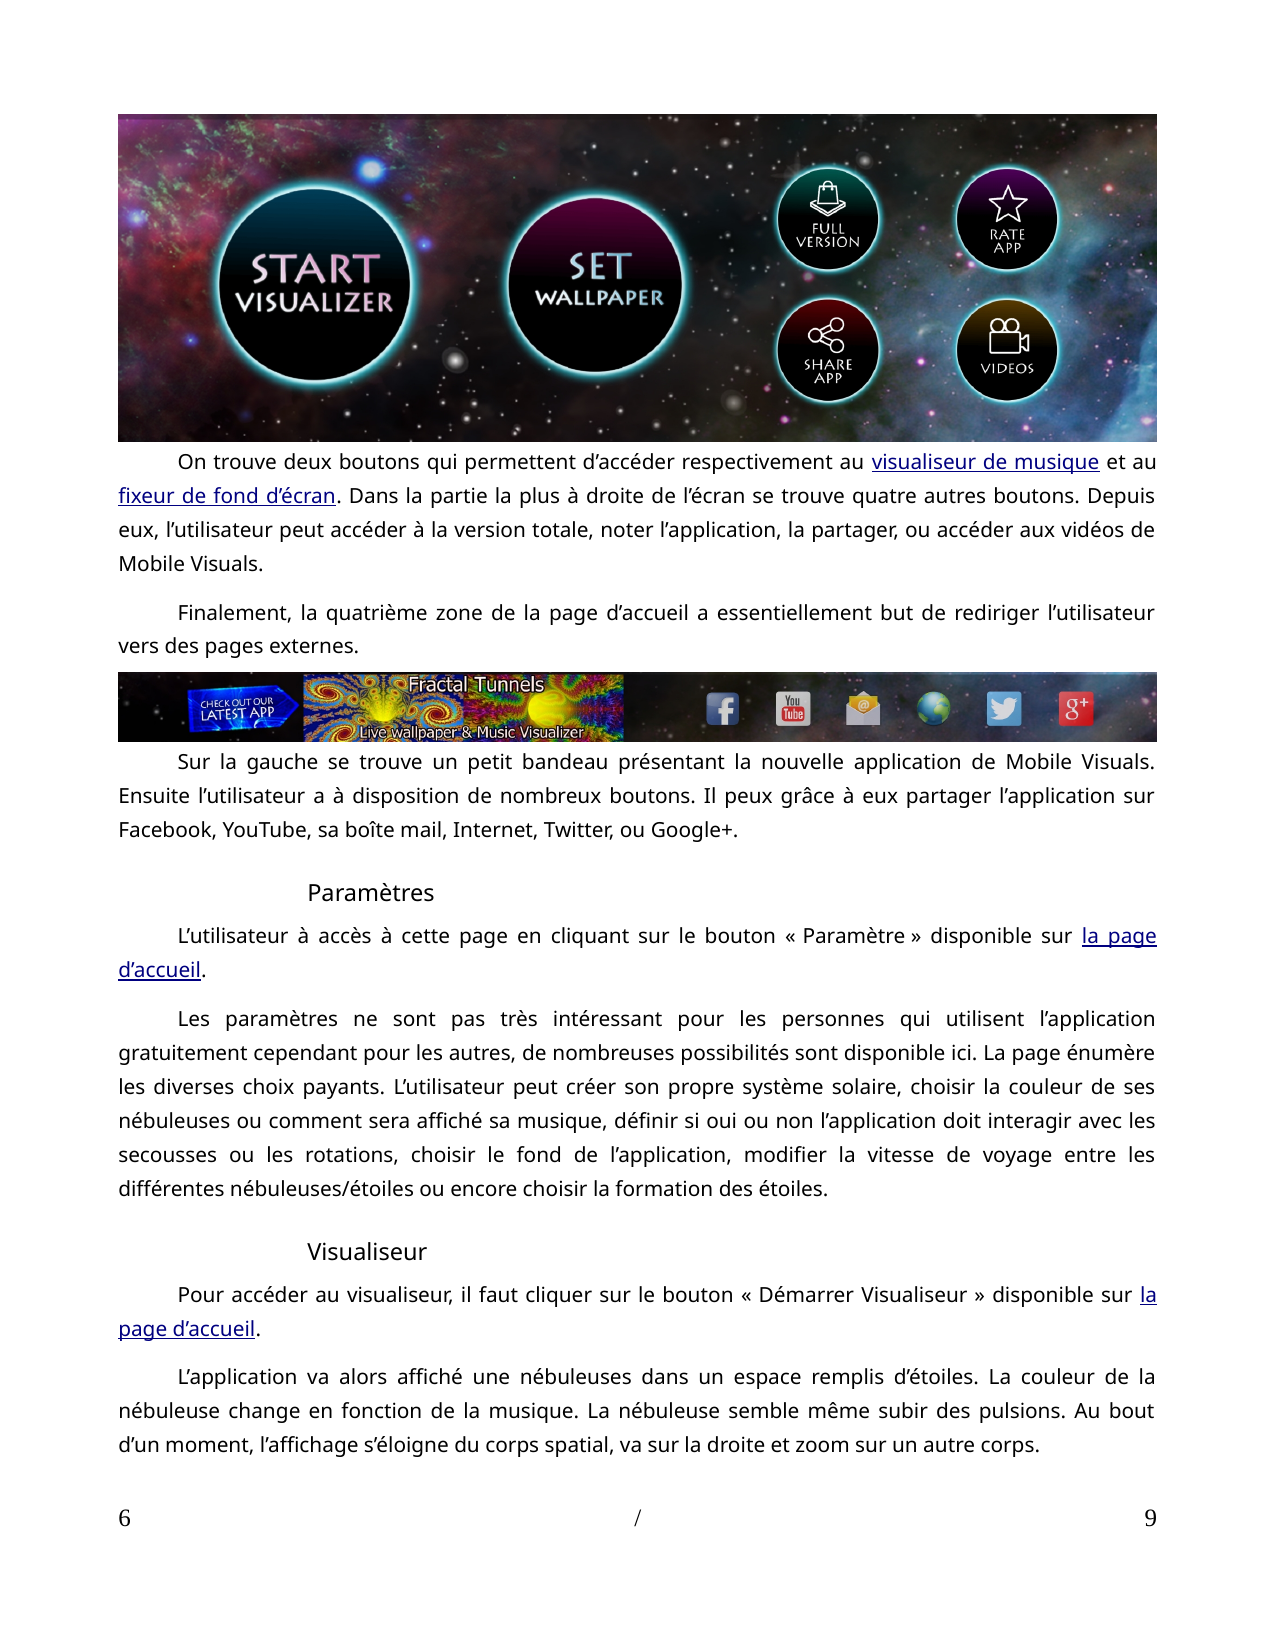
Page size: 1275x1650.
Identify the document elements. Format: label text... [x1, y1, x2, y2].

text L’application va alors affiché une nébuleuses dans un espace remplis d’étoiles. La couleur de la nébuleuse change en fonction de la musique. La nébuleuse semble même subir des pulsions. Au bout d’un moment, l’affichage s’éloigne du corps spatial, va sur la droite et zoom sur un autre corps. [118, 1362, 1157, 1459]
text Pour accéder au visualiseur, il faut cliquer sur le bouton « Démarrer Visualiseur » disponible sur la page d’accueil. [118, 1280, 1157, 1342]
text Sur la gauche se trouve un petit bandeau présentant la nouvelle application de Mobile Visuals. Ensuite l’utilisateur a à disposition de nombreux boutons. Il peux grâce à eux partager l’application sur Facebook, YouTube, sa boîte mail, Internet, Twitter, ou Google+. [118, 680, 1157, 844]
text L’utilisateur à accès à cette page en cliquant sur le bouton « Paramètre » disponible sur la page d’accueil. [118, 921, 1157, 983]
text On trouve deux boutons qui permettent d’accéder respectivement au visualiseur de musique et au fixeur de fond d’écran. Dans la partie la plus à droite de l’écran se trouve quatre autres boutons. Depuis eux, l’utilisateur peut accéder à la version totale, noter l’application, la partager, ou accéder aux vidéos de Mobile Visuals. [118, 442, 1157, 577]
subtitle Visualiseur [118, 1235, 1157, 1267]
subtitle Paramètres [118, 876, 1157, 908]
text Les paramètres ne sont pas très intéressant pour les personnes qui utilisent l’application gratuitement cependant pour les autres, de nombreuses possibilités sont disponible ici. La page énumère les diverses choix payants. L’utilisateur peut créer son propre système solaire, choisir la couleur de ses nébuleuses ou comment sera affiché sa musique, définir si oui ou non l’application doit interagir avec les secousses ou les rotations, choisir le fond de l’application, modifier la vitesse de voyage entre les différentes nébuleuses/étoiles ou encore choisir la formation des étoiles. [118, 1004, 1157, 1202]
text Finalement, la quatrième zone de la page d’accueil a essentiellement but de rediriger l’utilisateur vers des pages externes. [118, 598, 1157, 660]
picture [118, 114, 1157, 442]
